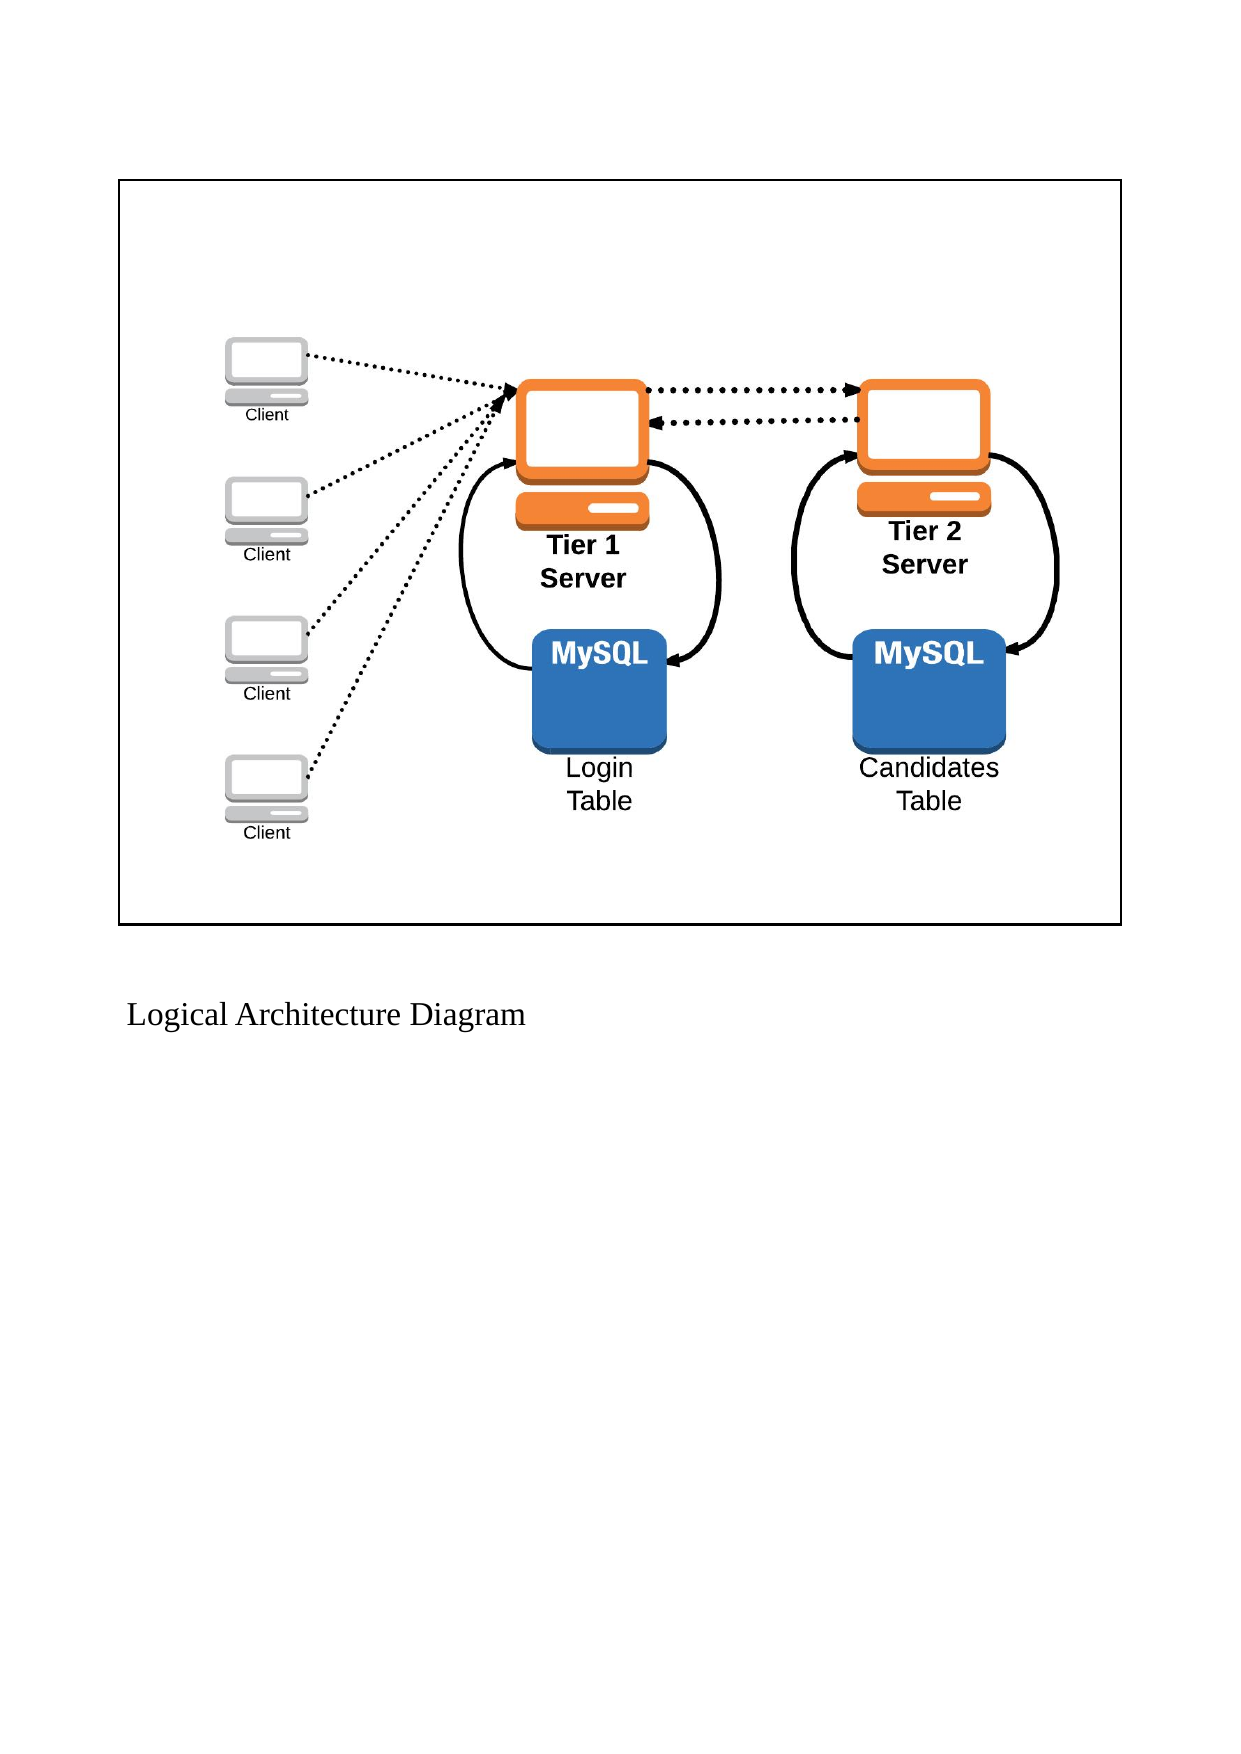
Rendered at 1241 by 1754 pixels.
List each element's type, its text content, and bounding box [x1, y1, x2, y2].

picture [123, 183, 1117, 921]
text Logical Architecture Diagram [118, 994, 1122, 1032]
